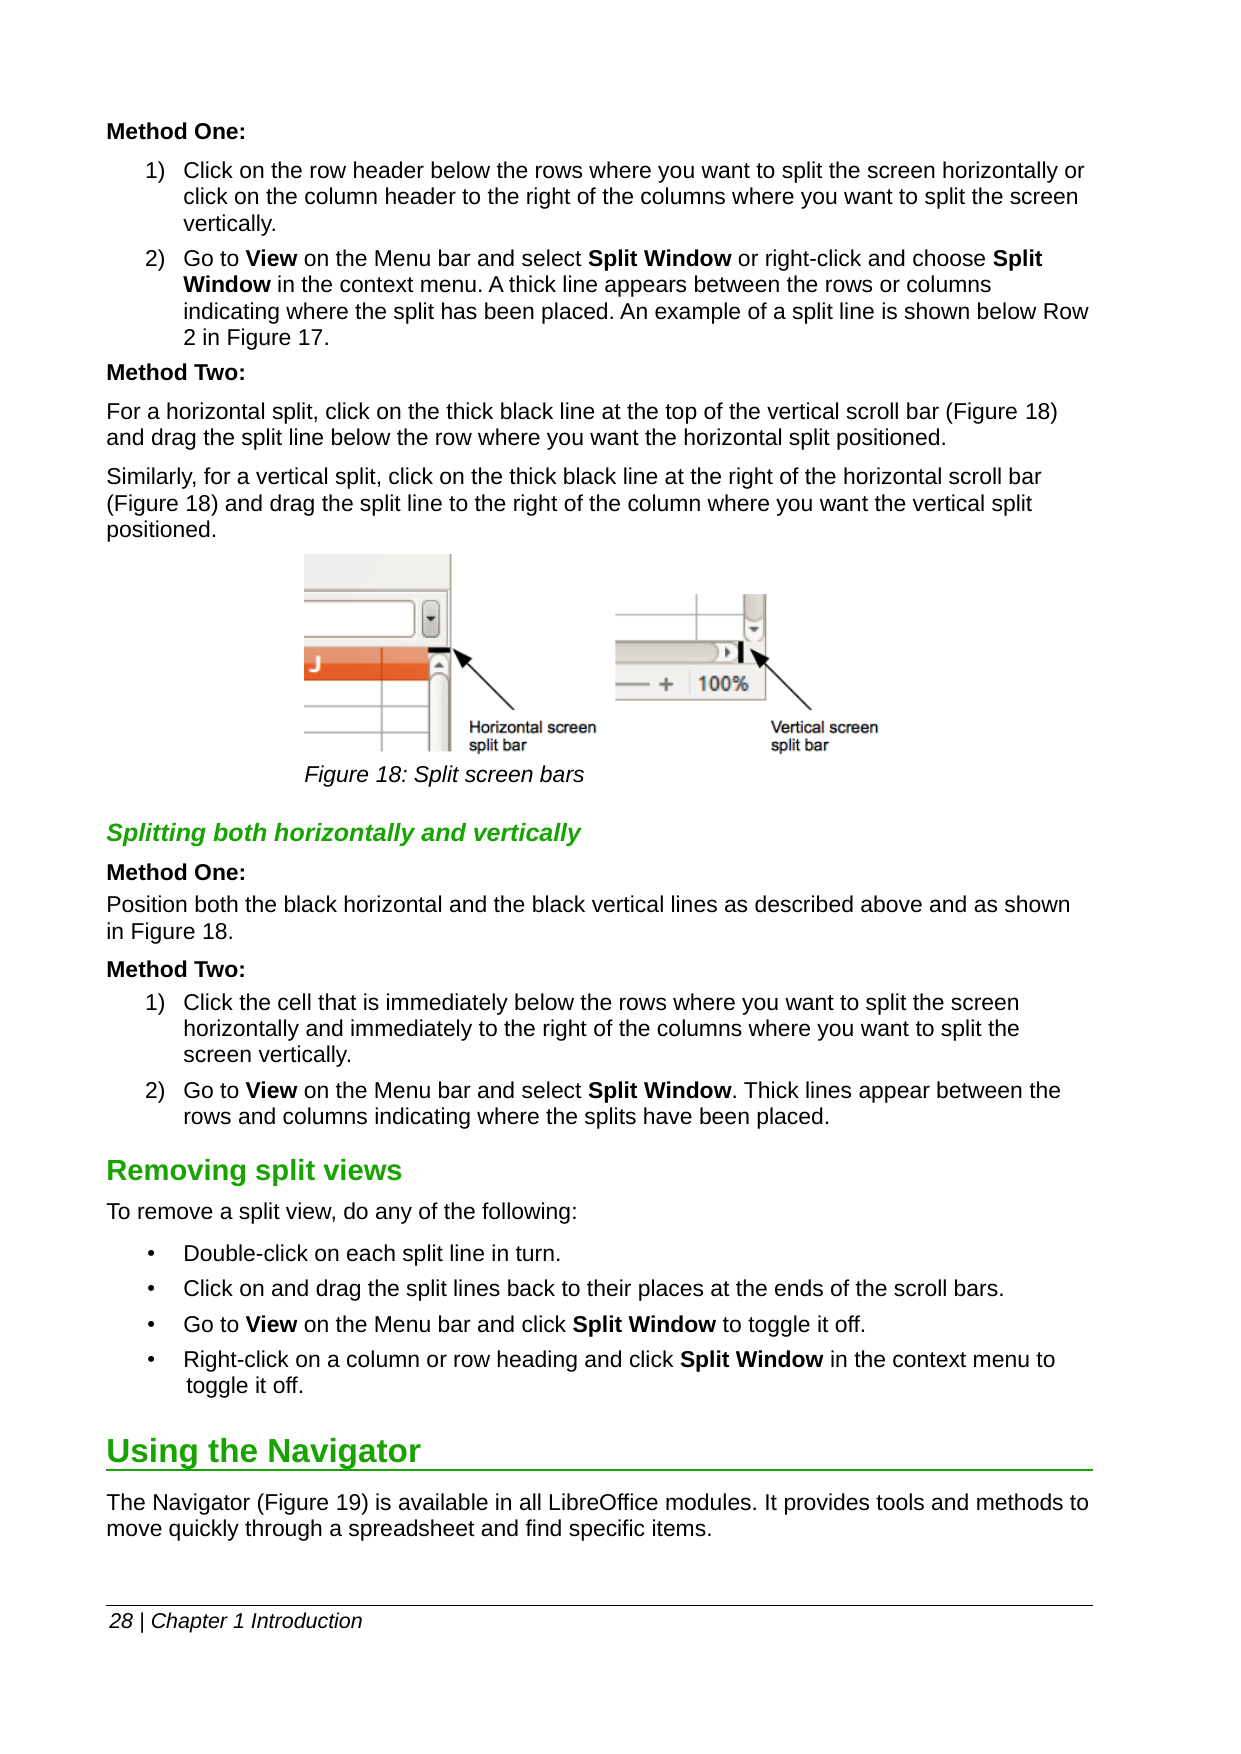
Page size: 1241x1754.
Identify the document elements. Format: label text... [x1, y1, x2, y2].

list Go to View on the Menu bar and select Split Window. Thick lines appear between the rows and columns indicating where the splits have been placed. [165, 1077, 1093, 1129]
text Similarly, for a vertical split, click on the thick black line at the right of the horizontal scroll bar (Figure 18) and drag the split line to the right of the column where you want the vertical split positioned. [106, 463, 1093, 542]
list Click on the row header below the rows where you want to split the screen horizontally or click on the column header to the right of the columns where you want to split the screen vertically. [165, 157, 1093, 236]
list Double-click on each split line in turn. [144, 1237, 1093, 1266]
text Method Two: [106, 956, 1093, 983]
text Method Two: [106, 359, 1093, 386]
text Figure 18: Split screen bars [304, 761, 895, 787]
text Method One: [106, 118, 1093, 144]
list Click on and drag the split lines back to their places at the ends of the scroll bars. [144, 1272, 1093, 1302]
list Right-click on a column or row heading and click Split Window in the context menu to toggle it off. [144, 1343, 1093, 1401]
subtitle Splitting both horizontally and vertically [106, 818, 1093, 847]
subtitle Using the Navigator [106, 1431, 1093, 1469]
subtitle Removing split views [106, 1153, 1093, 1187]
list Go to View on the Menu bar and click Split Window to toggle it off. [144, 1308, 1093, 1337]
text The Navigator (Figure 19) is available in all LibreOffice modules. It provides tools and methods to move quickly through a spreadsheet and find specific items. [106, 1489, 1093, 1542]
text For a horizontal split, click on the thick black line at the top of the vertical scroll bar (Figure 18) and drag the split line below the row where you want the horizontal split positioned. [106, 398, 1093, 451]
list To remove a split view, do any of the following: [106, 1198, 1093, 1225]
text Method One: [106, 859, 1093, 885]
text Position both the black horizontal and the black vertical lines as described above and as shown in Figure 18. [106, 891, 1093, 944]
list Click the cell that is immediately below the rows where you want to split the screen horizontally and immediately to the right of the columns where you want to split the screen vertically. [165, 989, 1093, 1068]
list Go to View on the Menu bar and select Split Window or right-click and choose Split Window in the context menu. A thick line appears between the rows or columns indicating where the split has been placed. An example of a split line is shown below Row 2 in Figure 17. [165, 245, 1093, 350]
picture [304, 554, 895, 761]
